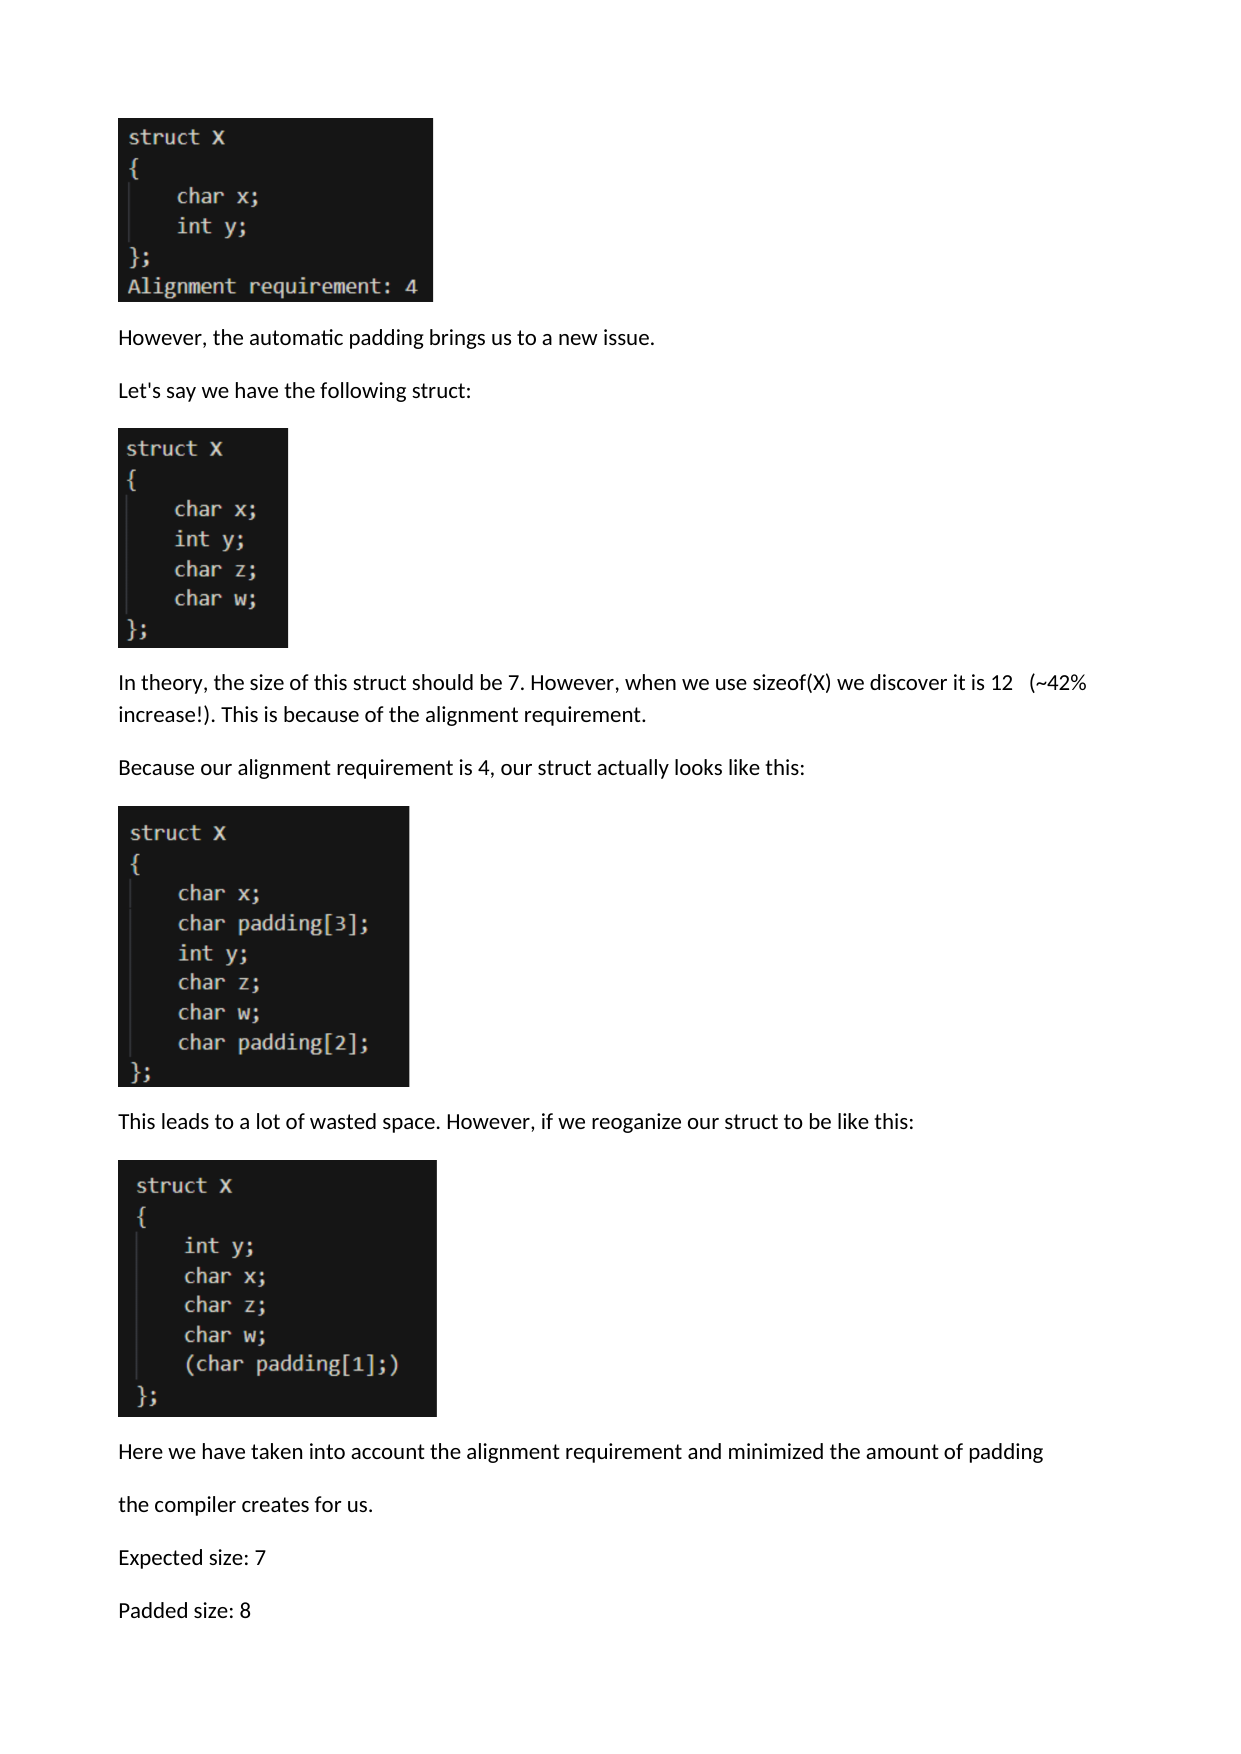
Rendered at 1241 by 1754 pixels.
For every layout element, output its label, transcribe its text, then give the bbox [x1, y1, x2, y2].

text Padded size: 8 [118, 1597, 1122, 1624]
text Here we have taken into account the alignment requirement and minimized the amount of padding [118, 1437, 1122, 1466]
text Because our alignment requirement is 4, our struct actually looks like this: [118, 753, 1122, 782]
text Expected size: 7 [118, 1543, 1122, 1572]
text However, the automatic padding brings us to a new issue. [118, 323, 1122, 351]
text the compiler creates for us. [118, 1491, 1122, 1518]
text This leads to a lot of wasted space. However, if we reoganize our struct to be like this: [118, 1107, 1122, 1135]
text In theory, the size of this struct should be 7. However, when we use sizeof(X) we discover it is 12 (~42% increase!). This is because of the alignment requirement. [118, 668, 1122, 728]
text Let's say we have the following struct: [118, 376, 1122, 404]
